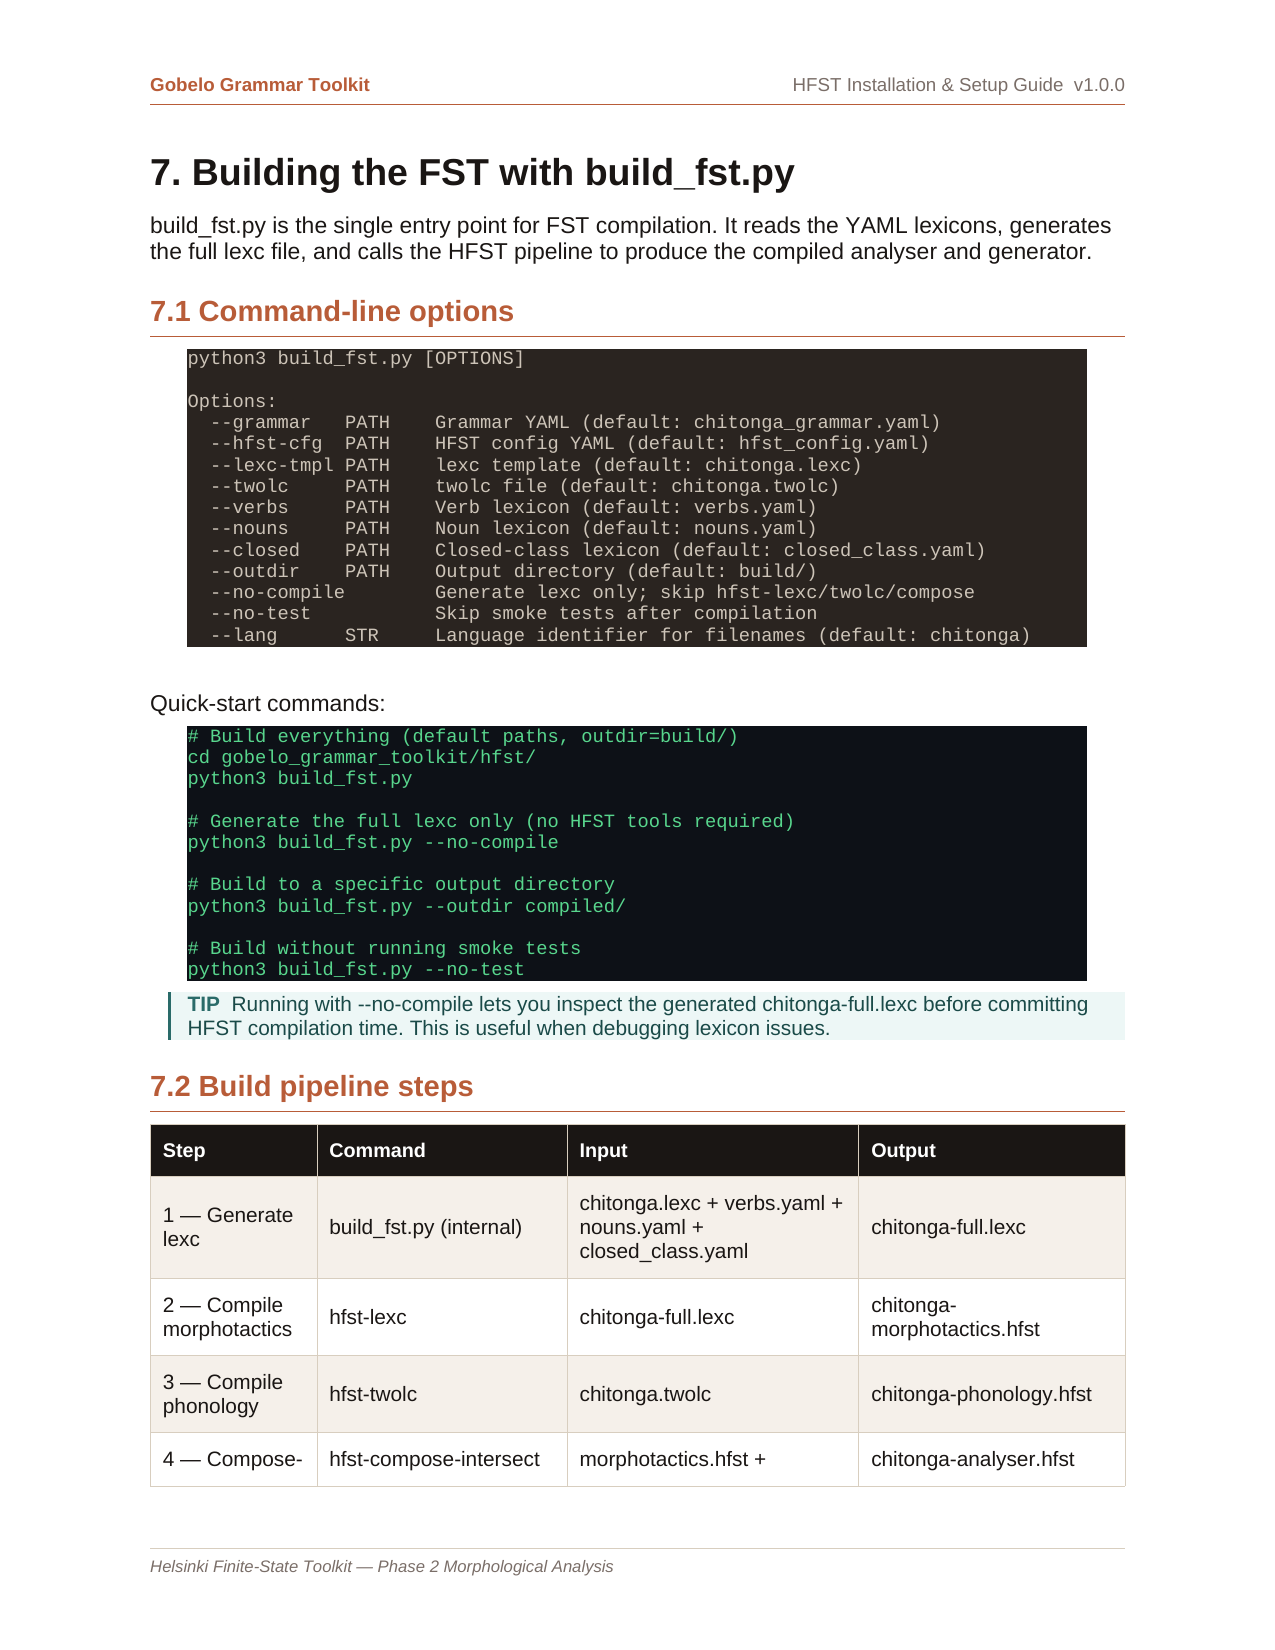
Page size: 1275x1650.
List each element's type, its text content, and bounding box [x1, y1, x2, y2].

table_cell chitonga-phonology.hfst [859, 1356, 1125, 1432]
table_header Command [318, 1125, 567, 1176]
table_cell hfst-twolc [318, 1356, 567, 1432]
table_cell hfst-compose-intersect [318, 1433, 567, 1486]
text Options: [187, 392, 1087, 413]
text python3 build_fst.py --outdir compiled/ [187, 896, 1087, 918]
table_cell chitonga-morphotactics.hfst [859, 1279, 1125, 1355]
text --grammar PATH Grammar YAML (default: chitonga_grammar.yaml) [187, 413, 1087, 434]
subtitle 7.1 Command-line options [150, 294, 1125, 336]
subtitle 7.2 Build pipeline steps [150, 1069, 1125, 1111]
text --nouns PATH Noun lexicon (default: nouns.yaml) [187, 519, 1087, 540]
text --outdir PATH Output directory (default: build/) [187, 562, 1087, 583]
table_cell chitonga-full.lexc [859, 1177, 1125, 1278]
text python3 build_fst.py [OPTIONS] [187, 349, 1087, 370]
text --no-compile Generate lexc only; skip hfst-lexc/twolc/compose [187, 583, 1087, 604]
table_header Output [859, 1125, 1125, 1176]
text --hfst-cfg PATH HFST config YAML (default: hfst_config.yaml) [187, 434, 1087, 455]
table_cell chitonga-full.lexc [568, 1279, 858, 1355]
text cd gobelo_grammar_toolkit/hfst/ [187, 748, 1087, 769]
text --no-test Skip smoke tests after compilation [187, 604, 1087, 625]
text TIP Running with --no-compile lets you inspect the generated chitonga-full.lexc before committing HFST compilation time. This is useful when debugging lexicon issues. [171, 992, 1125, 1040]
text # Build everything (default paths, outdir=build/) [187, 726, 1087, 748]
text # Build to a specific output directory [187, 875, 1087, 896]
text --lexc-tmpl PATH lexc template (default: chitonga.lexc) [187, 455, 1087, 477]
table_cell 2 — Compile morphotactics [151, 1279, 317, 1355]
table_header Step [151, 1125, 317, 1176]
subtitle 7. Building the FST with build_fst.py [150, 150, 1125, 193]
text python3 build_fst.py --no-test [187, 960, 1087, 981]
text Quick-start commands: [150, 690, 1125, 716]
table_cell 4 — Compose- [151, 1433, 317, 1486]
table_cell morphotactics.hfst + [568, 1433, 858, 1486]
text python3 build_fst.py --no-compile [187, 833, 1087, 854]
table_cell build_fst.py (internal) [318, 1177, 567, 1278]
text build_fst.py is the single entry point for FST compilation. It reads the YAML lexicons, generates the full lexc file, and calls the HFST pipeline to produce the compiled analyser and generator. [150, 212, 1125, 264]
text --twolc PATH twolc file (default: chitonga.twolc) [187, 477, 1087, 498]
text # Build without running smoke tests [187, 939, 1087, 960]
table_cell 1 — Generate lexc [151, 1177, 317, 1278]
text # Generate the full lexc only (no HFST tools required) [187, 811, 1087, 833]
table_header Input [568, 1125, 858, 1176]
text --verbs PATH Verb lexicon (default: verbs.yaml) [187, 498, 1087, 519]
table_cell chitonga-analyser.hfst [859, 1433, 1125, 1486]
text --closed PATH Closed-class lexicon (default: closed_class.yaml) [187, 540, 1087, 562]
text python3 build_fst.py [187, 769, 1087, 790]
table_cell 3 — Compile phonology [151, 1356, 317, 1432]
table_cell chitonga.twolc [568, 1356, 858, 1432]
table_cell chitonga.lexc + verbs.yaml + nouns.yaml + closed_class.yaml [568, 1177, 858, 1278]
text --lang STR Language identifier for filenames (default: chitonga) [187, 625, 1087, 647]
table_cell hfst-lexc [318, 1279, 567, 1355]
